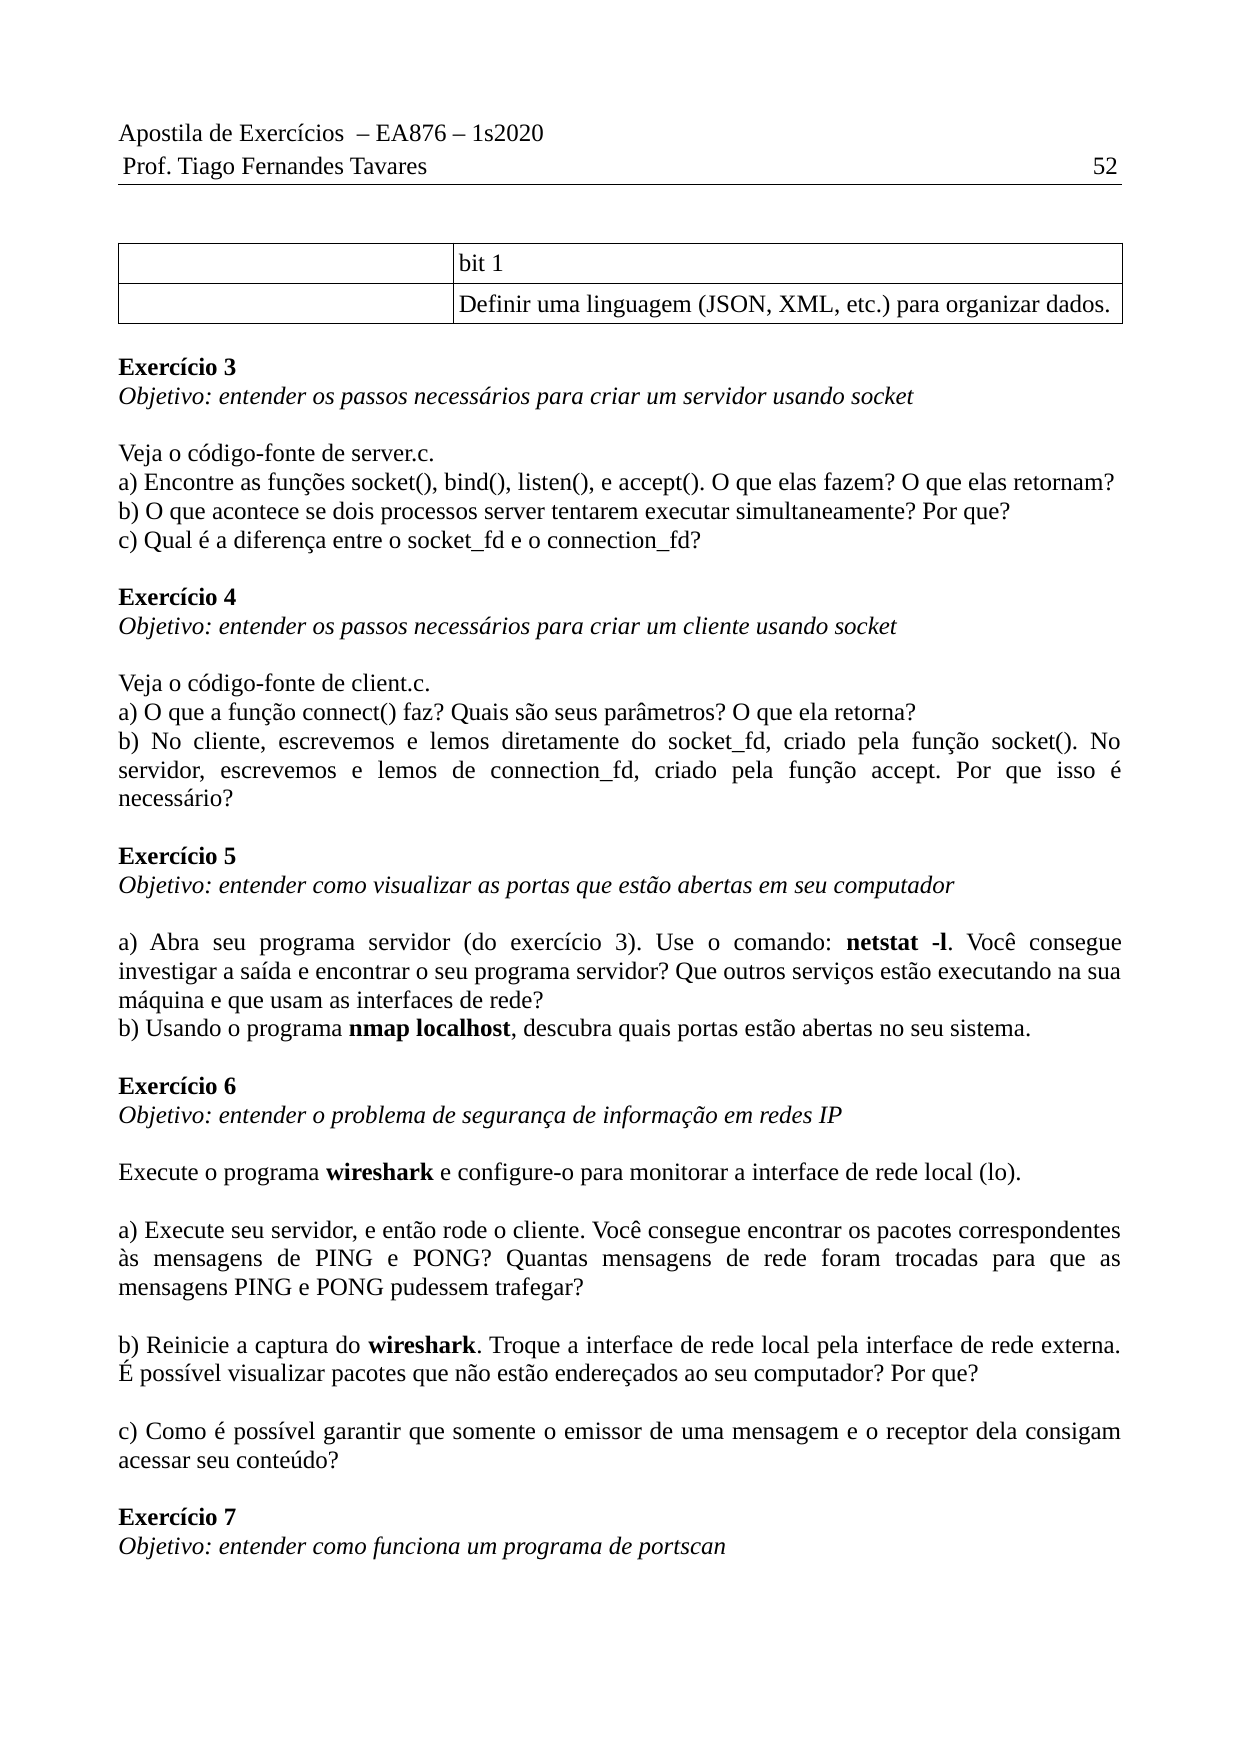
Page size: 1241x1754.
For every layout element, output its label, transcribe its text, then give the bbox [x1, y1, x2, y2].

text Veja o código-fonte de server.c. [118, 438, 1122, 467]
text c) Como é possível garantir que somente o emissor de uma mensagem e o receptor dela consigam acessar seu conteúdo? [118, 1416, 1122, 1473]
text a) Execute seu servidor, e então rode o cliente. Você consegue encontrar os pacotes correspondentes às mensagens de PING e PONG? Quantas mensagens de rede foram trocadas para que as mensagens PING e PONG pudessem trafegar? [118, 1215, 1122, 1301]
text Exercício 4 [118, 582, 1122, 611]
text a) Abra seu programa servidor (do exercício 3). Use o comando: netstat -l. Você consegue investigar a saída e encontrar o seu programa servidor? Que outros serviços estão executando na sua máquina e que usam as interfaces de rede? [118, 927, 1122, 1013]
text Objetivo: entender o problema de segurança de informação em redes IP [118, 1100, 1122, 1128]
text Objetivo: entender os passos necessários para criar um servidor usando socket [118, 381, 1122, 410]
text Exercício 3 [118, 352, 1122, 381]
text a) O que a função connect() faz? Quais são seus parâmetros? O que ela retorna? [118, 697, 1122, 726]
table_cell [119, 244, 453, 283]
text Objetivo: entender como visualizar as portas que estão abertas em seu computador [118, 870, 1122, 898]
text Exercício 7 [118, 1502, 1122, 1531]
table_cell [119, 284, 453, 323]
text Veja o código-fonte de client.c. [118, 668, 1122, 697]
text a) Encontre as funções socket(), bind(), listen(), e accept(). O que elas fazem? O que elas retornam? [118, 467, 1122, 496]
text c) Qual é a diferença entre o socket_fd e o connection_fd? [118, 525, 1122, 553]
text Exercício 6 [118, 1071, 1122, 1100]
table_cell bit 1 [454, 244, 1122, 283]
text b) No cliente, escrevemos e lemos diretamente do socket_fd, criado pela função socket(). No servidor, escrevemos e lemos de connection_fd, criado pela função accept. Por que isso é necessário? [118, 726, 1122, 812]
text Objetivo: entender como funciona um programa de portscan [118, 1531, 1122, 1560]
text b) Usando o programa nmap localhost, descubra quais portas estão abertas no seu sistema. [118, 1013, 1122, 1042]
table_cell Definir uma linguagem (JSON, XML, etc.) para organizar dados. [454, 284, 1122, 323]
text Exercício 5 [118, 841, 1122, 870]
text Execute o programa wireshark e configure-o para monitorar a interface de rede local (lo). [118, 1157, 1122, 1186]
text b) O que acontece se dois processos server tentarem executar simultaneamente? Por que? [118, 496, 1122, 525]
text b) Reinicie a captura do wireshark. Troque a interface de rede local pela interface de rede externa. É possível visualizar pacotes que não estão endereçados ao seu computador? Por que? [118, 1330, 1122, 1387]
text Objetivo: entender os passos necessários para criar um cliente usando socket [118, 611, 1122, 640]
